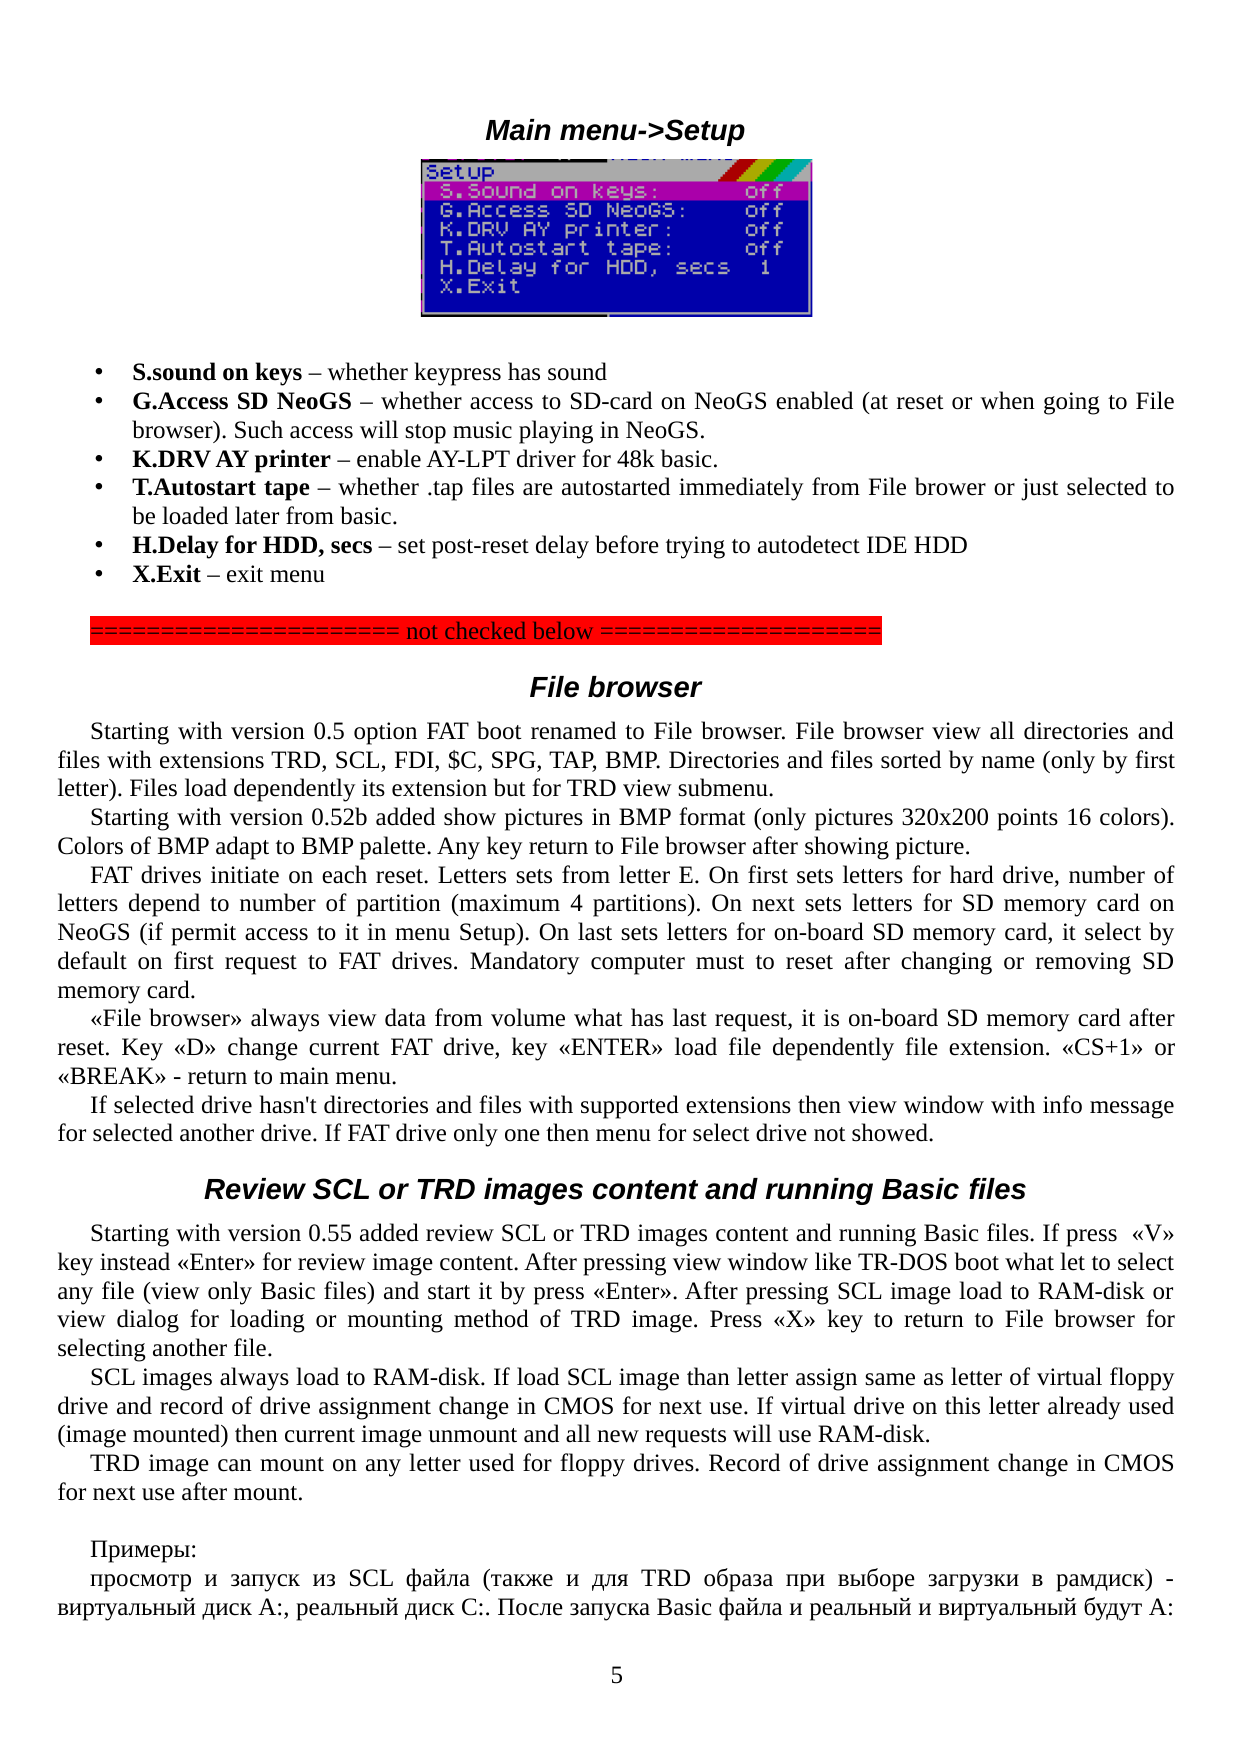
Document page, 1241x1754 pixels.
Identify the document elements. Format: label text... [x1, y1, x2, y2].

text Starting with version 0.55 added review SCL or TRD images content and running Basic files. If press «V» key instead «Enter» for review image content. After pressing view window like TR-DOS boot what let to select any file (view only Basic files) and start it by press «Enter». After pressing SCL image load to RAM-disk or view dialog for loading or mounting method of TRD image. Press «X» key to return to File browser for selecting another file. [57, 1218, 1176, 1362]
text Примеры: [57, 1534, 1176, 1563]
text Starting with version 0.5 option FAT boot renamed to File browser. File browser view all directories and files with extensions TRD, SCL, FDI, $C, SPG, TAP, BMP. Directories and files sorted by name (only by first letter). Files load dependently its extension but for TRD view submenu. [57, 716, 1176, 802]
text ====================== not checked below ==================== [57, 616, 1176, 645]
list S.sound on keys – whether keypress has sound [94, 357, 1176, 386]
list X.Exit – exit menu [94, 559, 1176, 587]
list G.Access SD NeoGS – whether access to SD-card on NeoGS enabled (at reset or when going to File browser). Such access will stop music playing in NeoGS. [94, 386, 1176, 444]
picture [420, 159, 813, 317]
text If selected drive hasn't directories and files with supported extensions then view window with info message for selected another drive. If FAT drive only one then menu for select drive not showed. [57, 1090, 1176, 1147]
subtitle Main menu->Setup [57, 113, 1176, 147]
list T.Autostart tape – whether .tap files are autostarted immediately from File brower or just selected to be loaded later from basic. [94, 472, 1176, 530]
text Starting with version 0.52b added show pictures in BMP format (only pictures 320x200 points 16 colors). Colors of BMP adapt to BMP palette. Any key return to File browser after showing picture. [57, 802, 1176, 860]
list K.DRV AY printer – enable AY-LPT driver for 48k basic. [94, 444, 1176, 472]
text SCL images always load to RAM-disk. If load SCL image than letter assign same as letter of virtual floppy drive and record of drive assignment change in CMOS for next use. If virtual drive on this letter already used (image mounted) then current image unmount and all new requests will use RAM-disk. [57, 1362, 1176, 1448]
subtitle Review SCL or TRD images content and running Basic files [57, 1172, 1176, 1206]
text просмотр и запуск из SCL файла (также и для TRD образа при выборе загрузки в рамдиск) - виртуальный диск A:, реальный диск C:. После запуска Basic файла и реальный и виртуальный будут А: [57, 1563, 1176, 1621]
text TRD image can mount on any letter used for floppy drives. Record of drive assignment change in CMOS for next use after mount. [57, 1448, 1176, 1506]
subtitle File browser [57, 670, 1176, 703]
text FAT drives initiate on each reset. Letters sets from letter E. On first sets letters for hard drive, number of letters depend to number of partition (maximum 4 partitions). On next sets letters for SD memory card on NeoGS (if permit access to it in menu Setup). On last sets letters for on-board SD memory card, it select by default on first request to FAT drives. Mandatory computer must to reset after changing or removing SD memory card. [57, 860, 1176, 1003]
text «File browser» always view data from volume what has last request, it is on-board SD memory card after reset. Key «D» change current FAT drive, key «ENTER» load file dependently file extension. «CS+1» or «BREAK» - return to main menu. [57, 1003, 1176, 1090]
list H.Delay for HDD, secs – set post-reset delay before trying to autodetect IDE HDD [94, 530, 1176, 559]
